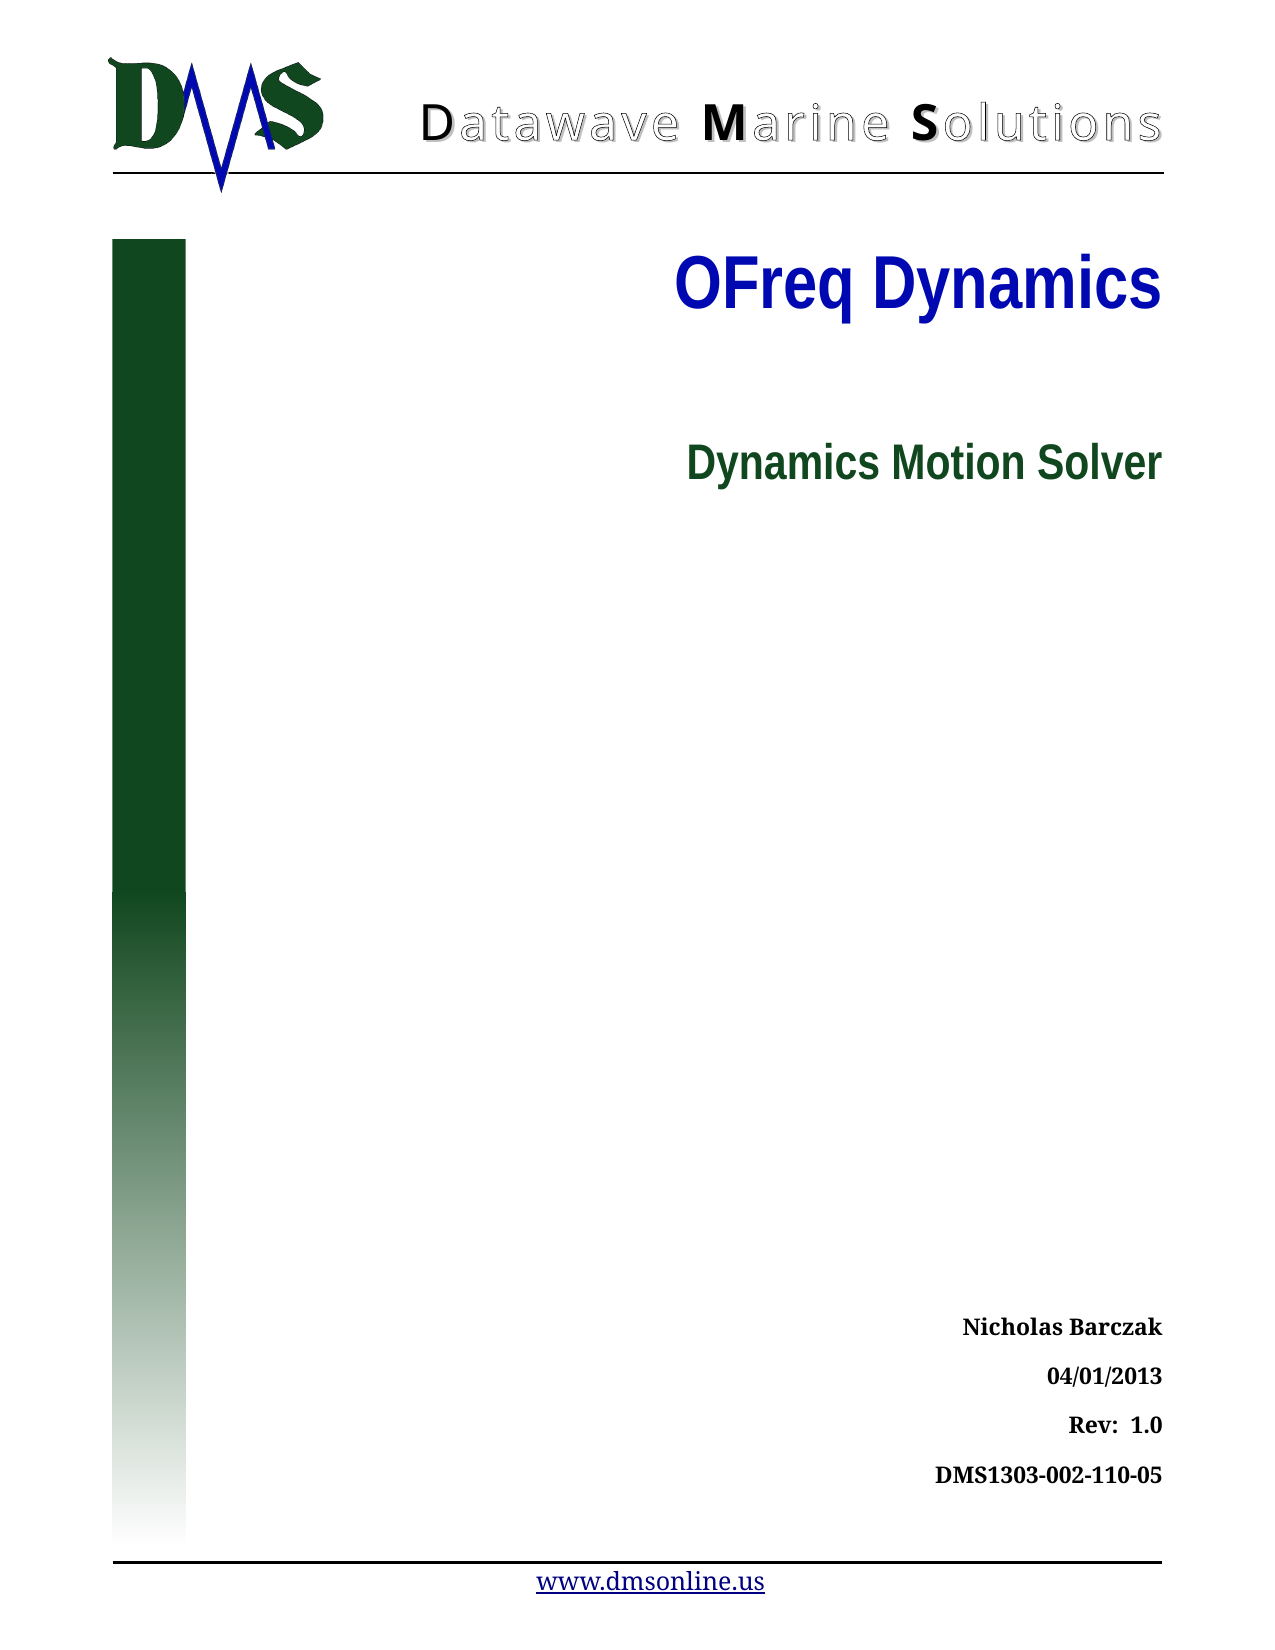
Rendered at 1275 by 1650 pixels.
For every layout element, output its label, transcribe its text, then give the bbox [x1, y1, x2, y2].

title oFreq Dynamics [112, 238, 1162, 324]
text DMS1303-002-110-05 [186, 1458, 1162, 1490]
text Nicholas Barczak [186, 1310, 1162, 1342]
subtitle Dynamics Motion Solver [186, 432, 1162, 490]
text Rev: 1.0 [186, 1409, 1162, 1440]
text 04/01/2013 [186, 1360, 1162, 1391]
picture [105, 53, 326, 195]
